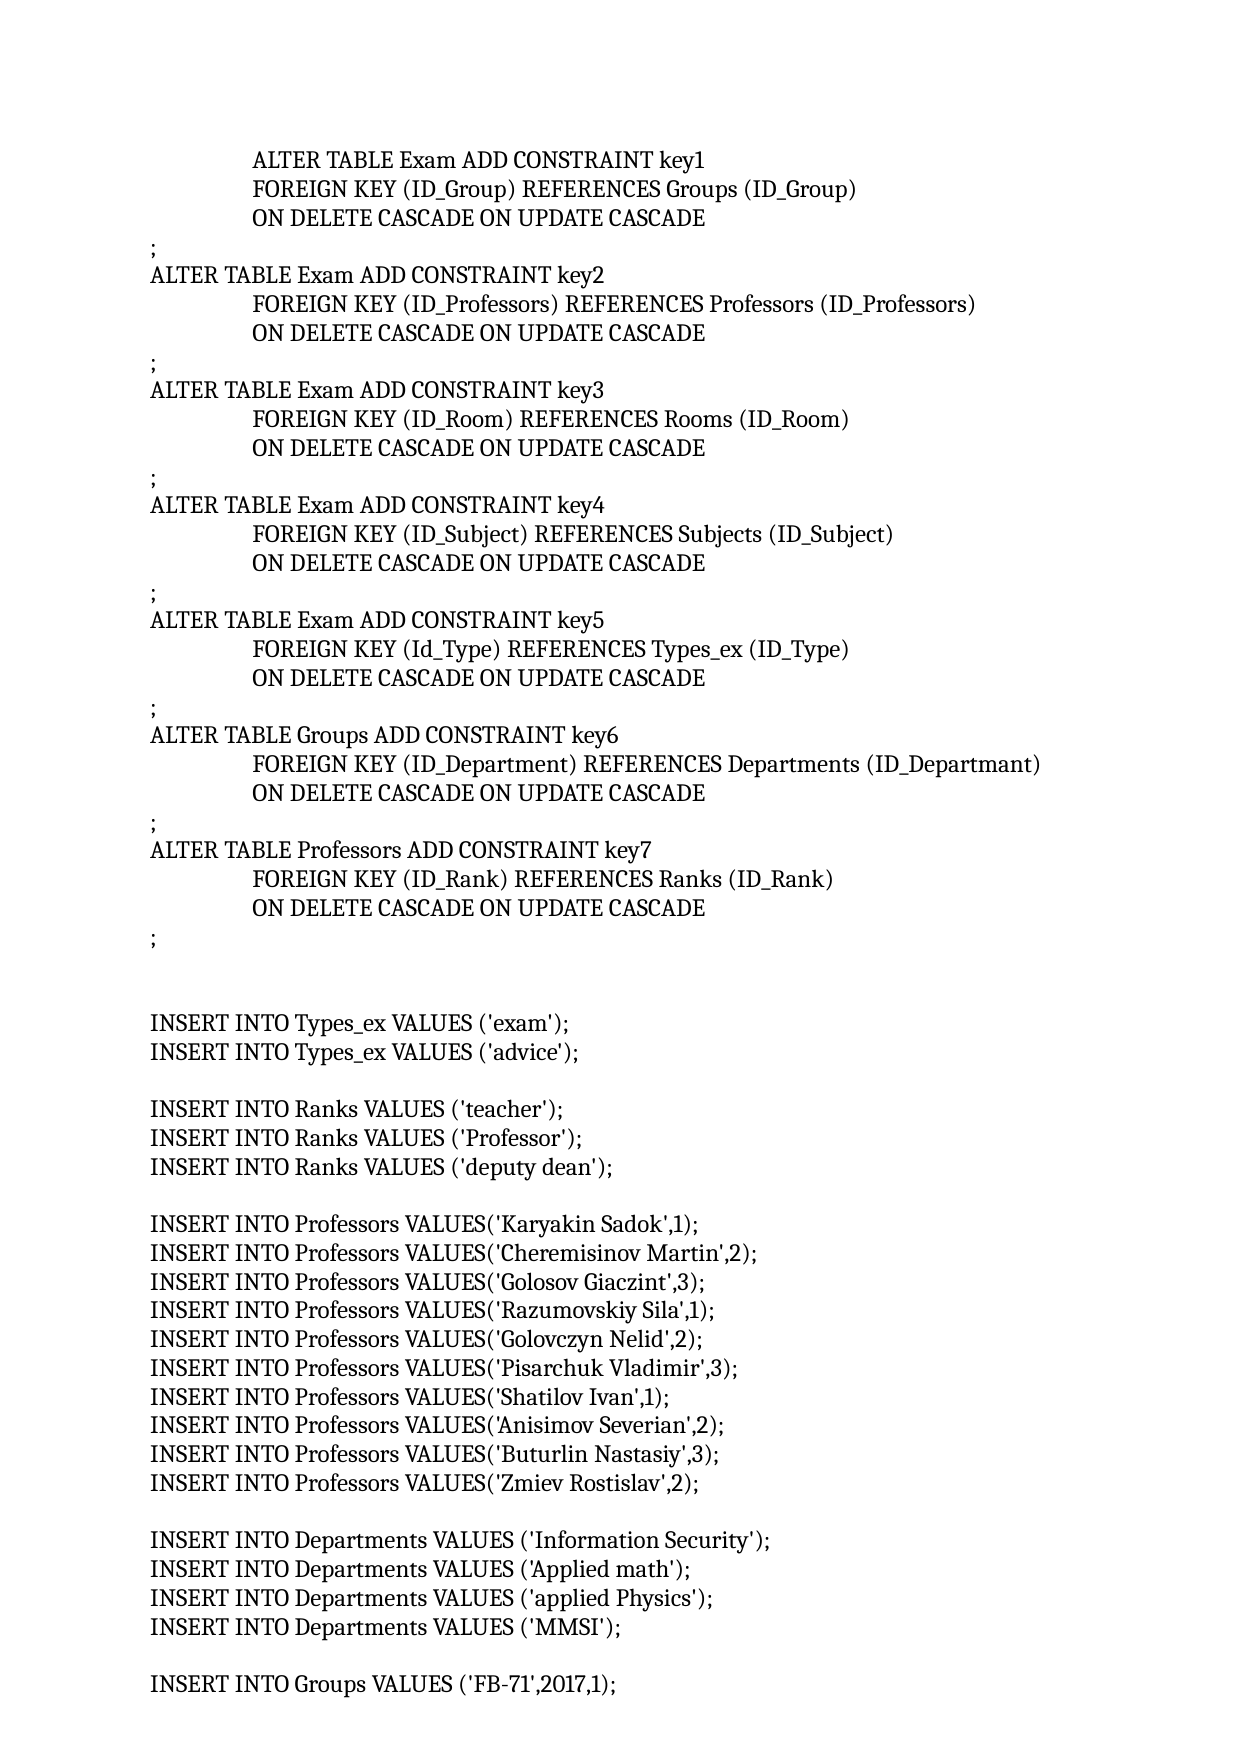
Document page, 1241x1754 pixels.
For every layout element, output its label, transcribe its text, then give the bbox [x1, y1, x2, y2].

text ALTER TABLE Groups ADD CONSTRAINT key6 [150, 721, 1152, 750]
text INSERT INTO Departments VALUES ('Information Security'); [150, 1526, 1152, 1555]
text ON DELETE CASCADE ON UPDATE CASCADE [150, 434, 1152, 463]
text FOREIGN KEY (ID_Room) REFERENCES Rooms (ID_Room) [150, 405, 1152, 434]
text INSERT INTO Groups VALUES ('FB-71',2017,1); [150, 1670, 1152, 1699]
text ; [150, 578, 1152, 606]
text ALTER TABLE Exam ADD CONSTRAINT key4 [150, 491, 1152, 520]
text FOREIGN KEY (ID_Group) REFERENCES Groups (ID_Group) [150, 175, 1152, 204]
text INSERT INTO Professors VALUES('Razumovskiy Sila',1); [150, 1296, 1152, 1325]
text ALTER TABLE Professors ADD CONSTRAINT key7 [150, 836, 1152, 865]
text FOREIGN KEY (ID_Subject) REFERENCES Subjects (ID_Subject) [150, 520, 1152, 549]
text INSERT INTO Ranks VALUES ('Professor'); [150, 1124, 1152, 1153]
text INSERT INTO Types_ex VALUES ('exam'); [150, 1009, 1152, 1038]
text INSERT INTO Professors VALUES('Pisarchuk Vladimir',3); [150, 1354, 1152, 1383]
text INSERT INTO Professors VALUES('Cheremisinov Martin',2); [150, 1239, 1152, 1268]
text ; [150, 463, 1152, 491]
text ; [150, 808, 1152, 836]
text FOREIGN KEY (ID_Department) REFERENCES Departments (ID_Departmant) [150, 750, 1152, 779]
text INSERT INTO Ranks VALUES ('deputy dean'); [150, 1153, 1152, 1181]
text INSERT INTO Professors VALUES('Buturlin Nastasiy',3); [150, 1440, 1152, 1469]
text ON DELETE CASCADE ON UPDATE CASCADE [150, 664, 1152, 693]
text ON DELETE CASCADE ON UPDATE CASCADE [150, 894, 1152, 923]
text ; [150, 693, 1152, 721]
text FOREIGN KEY (ID_Rank) REFERENCES Ranks (ID_Rank) [150, 865, 1152, 894]
text ON DELETE CASCADE ON UPDATE CASCADE [150, 549, 1152, 578]
text INSERT INTO Professors VALUES('Zmiev Rostislav',2); [150, 1469, 1152, 1498]
text ON DELETE CASCADE ON UPDATE CASCADE [150, 779, 1152, 808]
text ON DELETE CASCADE ON UPDATE CASCADE [150, 319, 1152, 348]
text INSERT INTO Professors VALUES('Shatilov Ivan',1); [150, 1383, 1152, 1411]
text INSERT INTO Professors VALUES('Karyakin Sadok',1); [150, 1210, 1152, 1239]
text ALTER TABLE Exam ADD CONSTRAINT key3 [150, 376, 1152, 405]
text INSERT INTO Ranks VALUES ('teacher'); [150, 1095, 1152, 1124]
text INSERT INTO Departments VALUES ('applied Physics'); [150, 1584, 1152, 1613]
text ; [150, 233, 1152, 261]
text FOREIGN KEY (Id_Type) REFERENCES Types_ex (ID_Type) [150, 635, 1152, 664]
text INSERT INTO Professors VALUES('Golosov Giaczint',3); [150, 1268, 1152, 1296]
text ; [150, 348, 1152, 376]
text ALTER TABLE Exam ADD CONSTRAINT key1 [150, 146, 1152, 175]
text INSERT INTO Types_ex VALUES ('advice'); [150, 1038, 1152, 1066]
text INSERT INTO Departments VALUES ('Applied math'); [150, 1555, 1152, 1584]
text INSERT INTO Professors VALUES('Anisimov Severian',2); [150, 1411, 1152, 1440]
text ; [150, 923, 1152, 951]
text FOREIGN KEY (ID_Professors) REFERENCES Professors (ID_Professors) [150, 290, 1152, 319]
text INSERT INTO Professors VALUES('Golovczyn Nelid',2); [150, 1325, 1152, 1354]
text ALTER TABLE Exam ADD CONSTRAINT key5 [150, 606, 1152, 635]
text INSERT INTO Departments VALUES ('MMSI'); [150, 1613, 1152, 1641]
text ON DELETE CASCADE ON UPDATE CASCADE [150, 204, 1152, 233]
text ALTER TABLE Exam ADD CONSTRAINT key2 [150, 261, 1152, 290]
